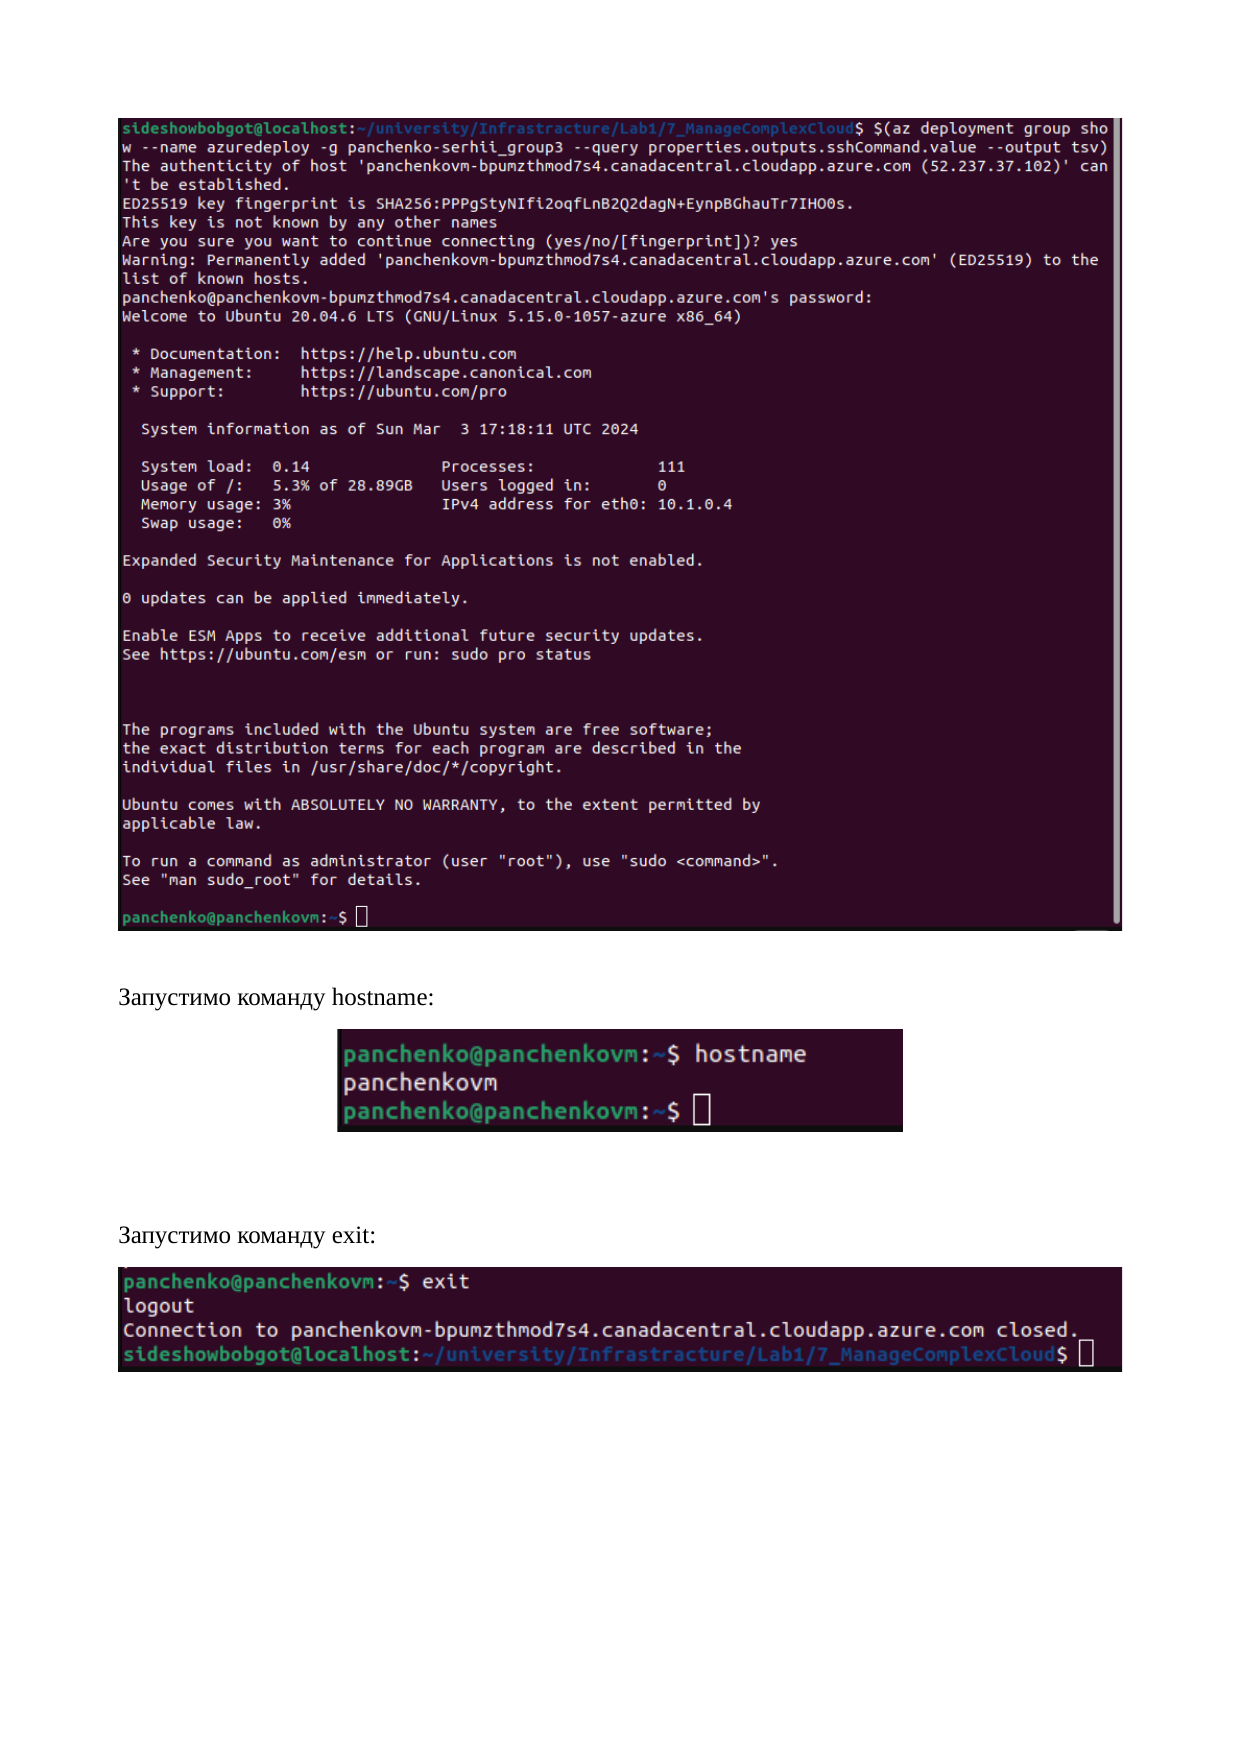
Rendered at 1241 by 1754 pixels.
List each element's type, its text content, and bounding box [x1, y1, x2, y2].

text Запустимо команду exit: [118, 1220, 1122, 1249]
picture [118, 118, 1123, 931]
picture [337, 1029, 903, 1132]
picture [118, 1267, 1123, 1372]
text Запустимо команду hostname: [118, 982, 1122, 1011]
